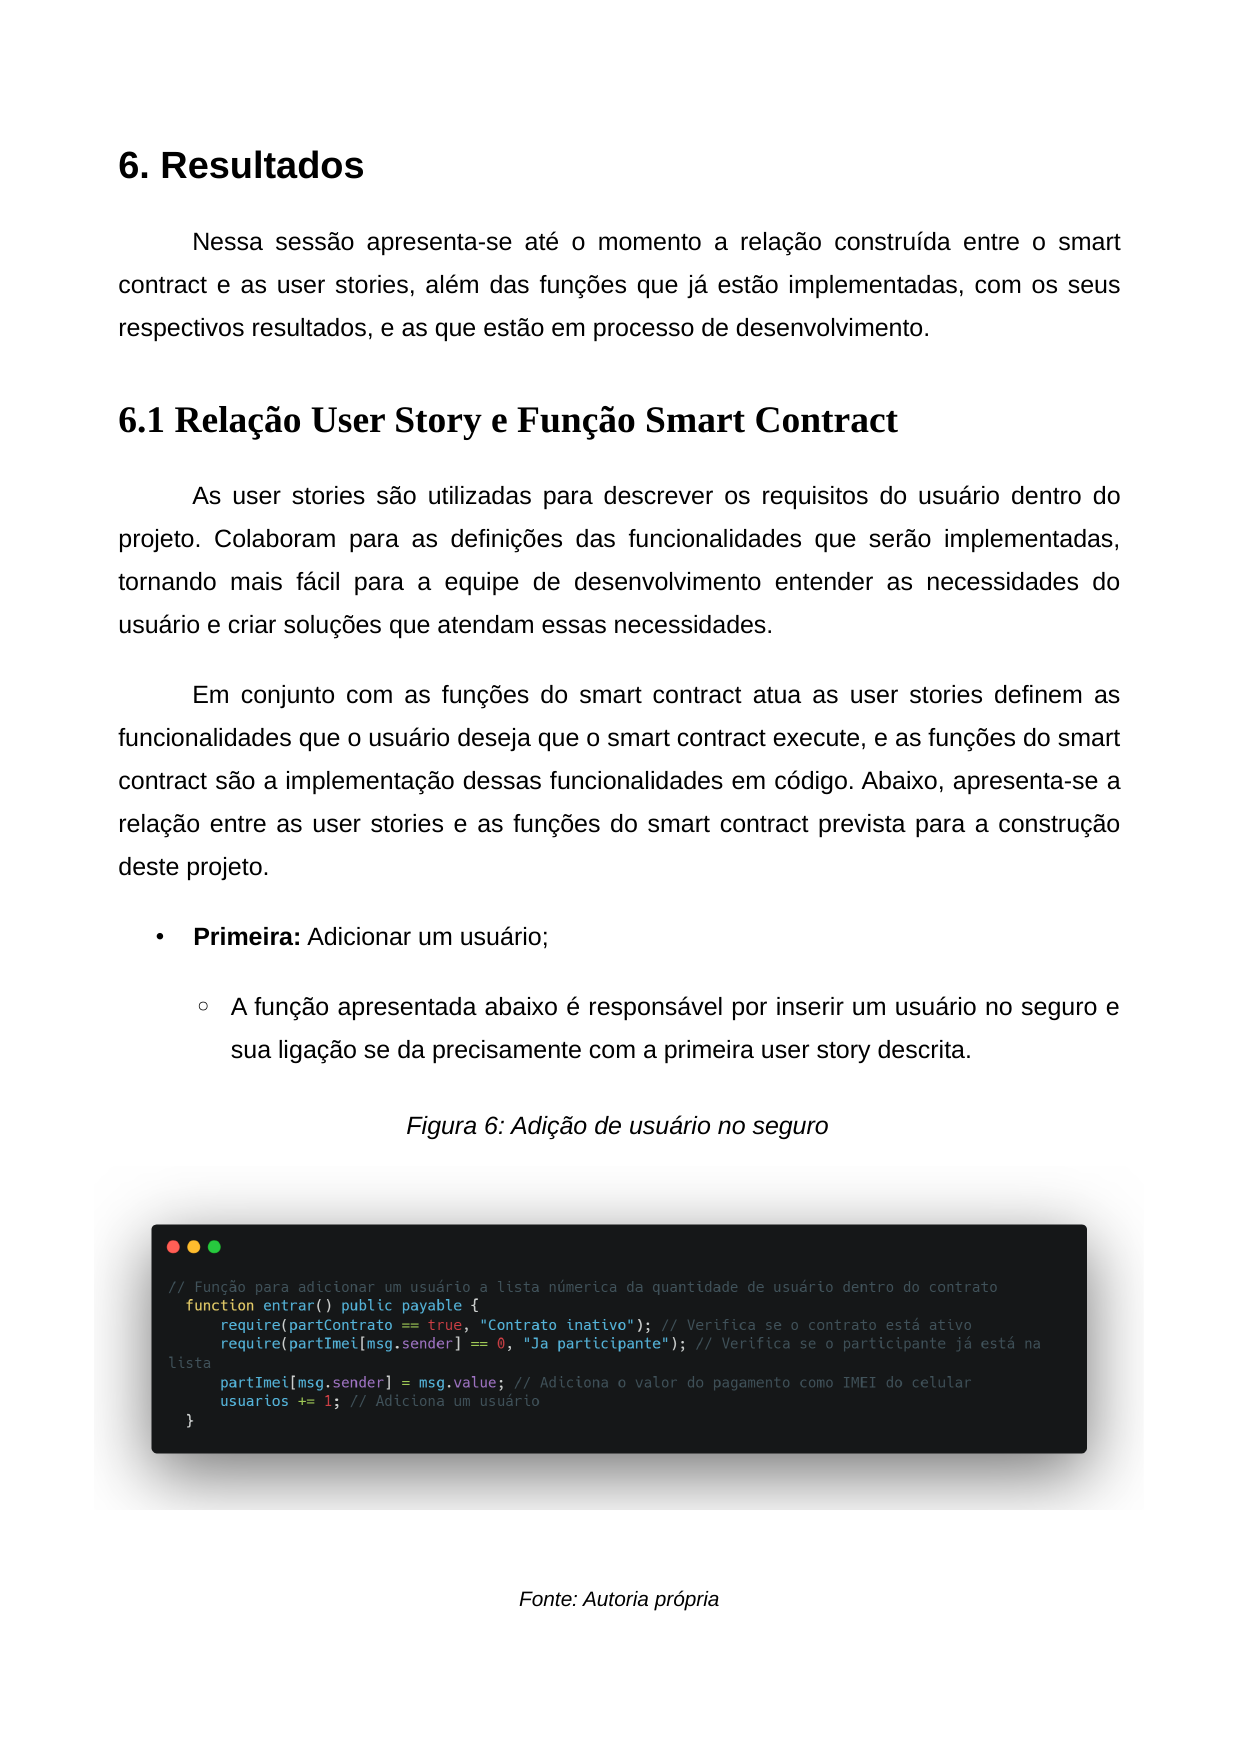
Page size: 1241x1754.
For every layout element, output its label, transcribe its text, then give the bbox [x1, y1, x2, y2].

text Figura 6: Adição de usuário no seguro [94, 1111, 1144, 1140]
text [94, 1098, 1144, 1111]
picture [94, 1166, 1144, 1510]
list A função apresentada abaixo é responsável por inserir um usuário no seguro e sua ligação se da precisamente com a primeira user story descrita. [193, 992, 1122, 1063]
subtitle 6.1 Relação User Story e Função Smart Contract [118, 398, 1122, 441]
text Fonte: Autoria própria [94, 1510, 1144, 1611]
text Em conjunto com as funções do smart contract atua as user stories definem as funcionalidades que o usuário deseja que o smart contract execute, e as funções do smart contract são a implementação dessas funcionalidades em código. Abaixo, apresenta-se a relação entre as user stories e as funções do smart contract prevista para a construção deste projeto. [118, 680, 1122, 881]
subtitle 6. Resultados [118, 143, 1122, 187]
text As user stories são utilizadas para descrever os requisitos do usuário dentro do projeto. Colaboram para as definições das funcionalidades que serão implementadas, tornando mais fácil para a equipe de desenvolvimento entender as necessidades do usuário e criar soluções que atendam essas necessidades. [118, 481, 1122, 639]
text Nessa sessão apresenta-se até o momento a relação construída entre o smart contract e as user stories, além das funções que já estão implementadas, com os seus respectivos resultados, e as que estão em processo de desenvolvimento. [118, 227, 1122, 342]
text [94, 1140, 1144, 1166]
list Primeira: Adicionar um usuário; [156, 922, 1122, 951]
